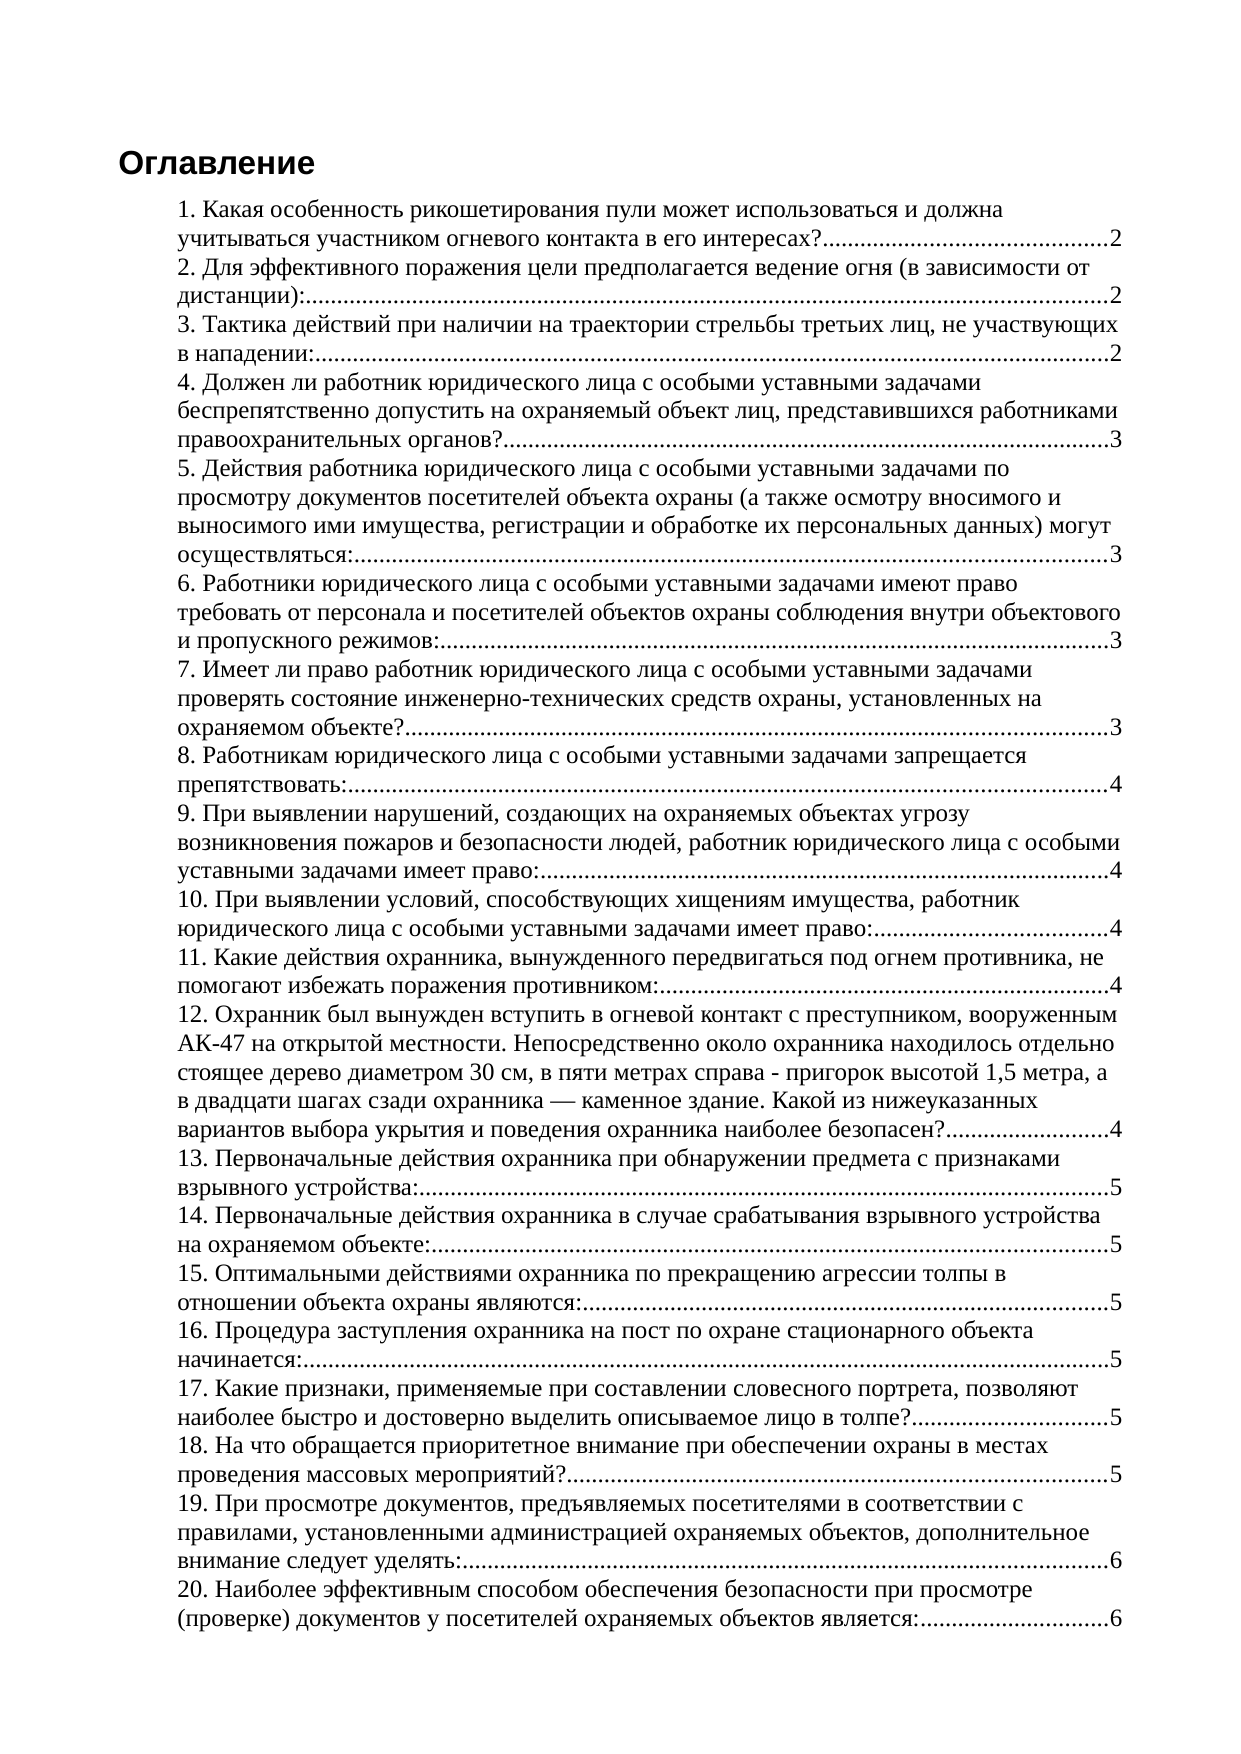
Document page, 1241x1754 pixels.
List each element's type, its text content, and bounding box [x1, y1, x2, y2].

text 19. При просмотре документов, предъявляемых посетителями в соответствии с правилами, установленными администрацией охраняемых объектов, дополнительное внимание следует уделять: 6 [177, 1488, 1122, 1574]
text 4. Должен ли работник юридического лица с особыми уставными задачами беспрепятственно допустить на охраняемый объект лиц, представившихся работниками правоохранительных органов? 3 [177, 367, 1122, 453]
text 13. Первоначальные действия охранника при обнаружении предмета с признаками взрывного устройства: 5 [177, 1143, 1122, 1200]
text 20. Наиболее эффективным способом обеспечения безопасности при просмотре (проверке) документов у посетителей охраняемых объектов является: 6 [177, 1574, 1122, 1632]
subtitle Оглавление [118, 143, 1122, 182]
text 6. Работники юридического лица с особыми уставными задачами имеют право требовать от персонала и посетителей объектов охраны соблюдения внутри объектового и пропускного режимов: 3 [177, 568, 1122, 654]
text 11. Какие действия охранника, вынужденного передвигаться под огнем противника, не помогают избежать поражения противником: 4 [177, 942, 1122, 999]
text 8. Работникам юридического лица с особыми уставными задачами запрещается препятствовать: 4 [177, 740, 1122, 798]
text 7. Имеет ли право работник юридического лица с особыми уставными задачами проверять состояние инженерно-технических средств охраны, установленных на охраняемом объекте? 3 [177, 654, 1122, 740]
text 2. Для эффективного поражения цели предполагается ведение огня (в зависимости от дистанции): 2 [177, 252, 1122, 309]
text 1. Какая особенность рикошетирования пули может использоваться и должна учитываться участником огневого контакта в его интересах? 2 [177, 194, 1122, 252]
text 5. Действия работника юридического лица с особыми уставными задачами по просмотру документов посетителей объекта охраны (а также осмотру вносимого и выносимого ими имущества, регистрации и обработке их персональных данных) могут осуществляться: 3 [177, 453, 1122, 568]
text 14. Первоначальные действия охранника в случае срабатывания взрывного устройства на охраняемом объекте: 5 [177, 1200, 1122, 1258]
text 18. На что обращается приоритетное внимание при обеспечении охраны в местах проведения массовых мероприятий? 5 [177, 1430, 1122, 1488]
text 17. Какие признаки, применяемые при составлении словесного портрета, позволяют наиболее быстро и достоверно выделить описываемое лицо в толпе? 5 [177, 1373, 1122, 1430]
text 16. Процедура заступления охранника на пост по охране стационарного объекта начинается: 5 [177, 1315, 1122, 1373]
text 9. При выявлении нарушений, создающих на охраняемых объектах угрозу возникновения пожаров и безопасности людей, работник юридического лица с особыми уставными задачами имеет право: 4 [177, 798, 1122, 884]
text 3. Тактика действий при наличии на траектории стрельбы третьих лиц, не участвующих в нападении: 2 [177, 309, 1122, 367]
text 10. При выявлении условий, способствующих хищениям имущества, работник юридического лица с особыми уставными задачами имеет право: 4 [177, 884, 1122, 942]
text 15. Оптимальными действиями охранника по прекращению агрессии толпы в отношении объекта охраны являются: 5 [177, 1258, 1122, 1315]
text 12. Охранник был вынужден вступить в огневой контакт с преступником, вооруженным АК-47 на открытой местности. Непосредственно около охранника находилось отдельно стоящее дерево диаметром 30 см, в пяти метрах справа - пригорок высотой 1,5 метра, а в двадцати шагах сзади охранника — каменное здание. Какой из нижеуказанных вариантов выбора укрытия и поведения охранника наиболее безопасен? 4 [177, 999, 1122, 1143]
